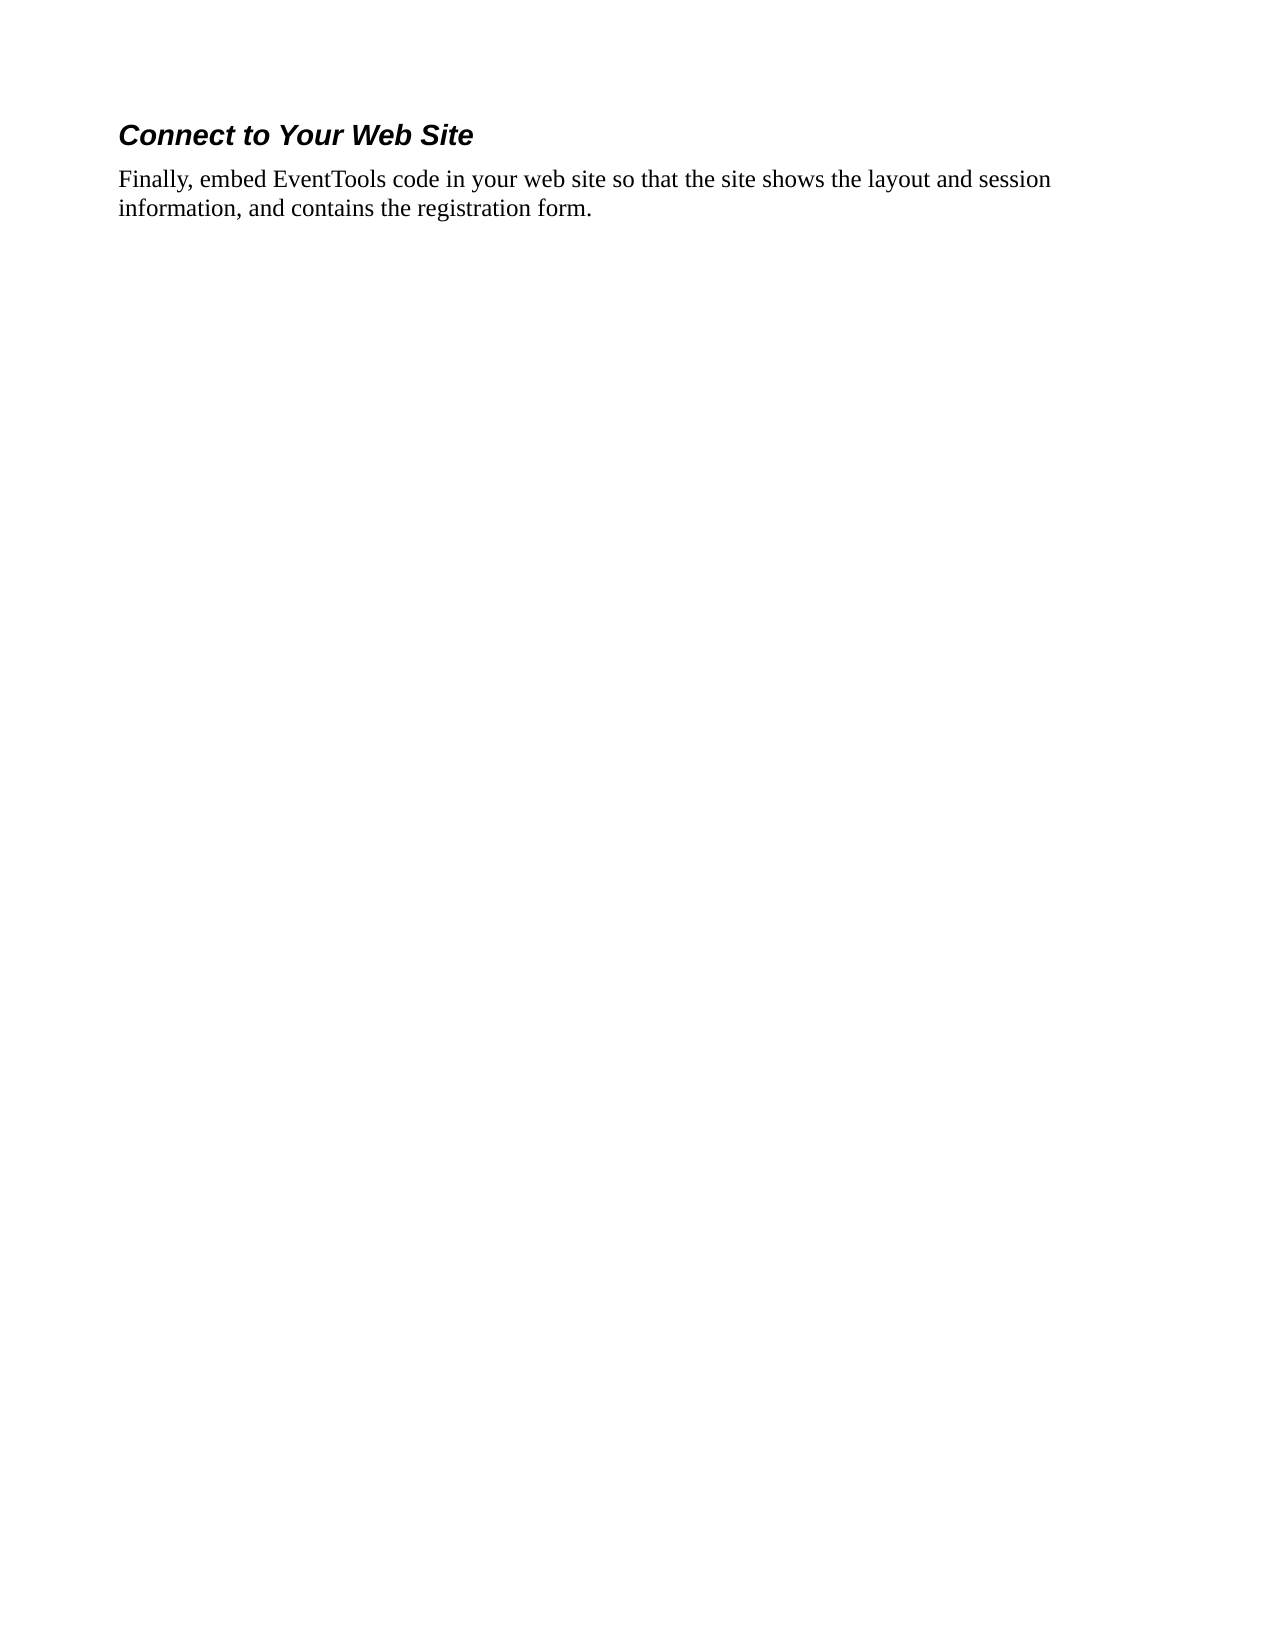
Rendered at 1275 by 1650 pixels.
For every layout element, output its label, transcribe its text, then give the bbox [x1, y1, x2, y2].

text Finally, embed EventTools code in your web site so that the site shows the layout and session information, and contains the registration form. [118, 164, 1157, 222]
subtitle Connect to Your Web Site [118, 118, 1157, 152]
